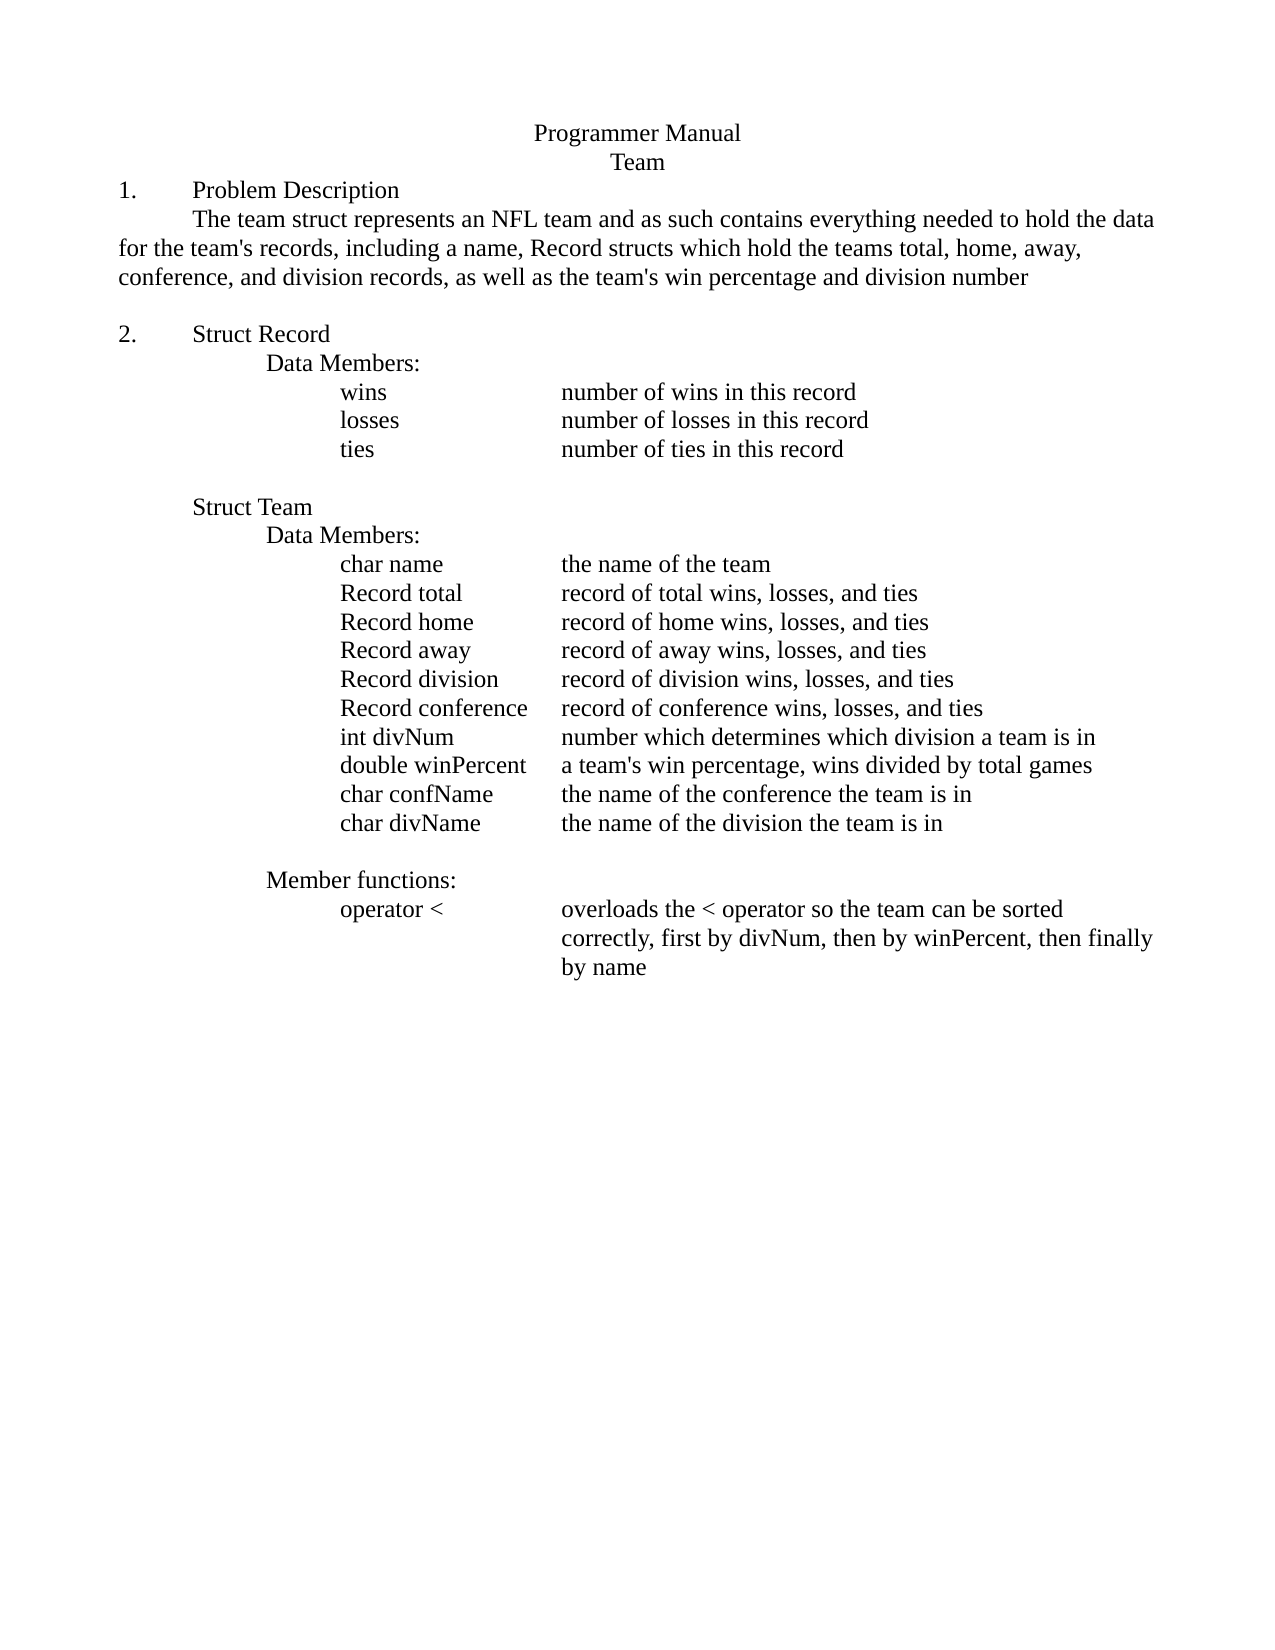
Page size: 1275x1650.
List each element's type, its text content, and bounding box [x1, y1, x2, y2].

text int divNum number which determines which division a team is in [118, 722, 1157, 751]
text 2. Struct Record [118, 319, 1157, 348]
text Team [118, 147, 1157, 176]
text char divName the name of the division the team is in [118, 808, 1157, 837]
text Record division record of division wins, losses, and ties [118, 664, 1157, 693]
text losses number of losses in this record [118, 406, 1157, 434]
text double winPercent a team's win percentage, wins divided by total games [118, 751, 1157, 779]
text Record away record of away wins, losses, and ties [118, 636, 1157, 664]
text Record home record of home wins, losses, and ties [118, 607, 1157, 636]
text ties number of ties in this record [118, 434, 1157, 463]
text Programmer Manual [118, 118, 1157, 147]
text Member functions: [118, 866, 1157, 894]
text Record conference record of conference wins, losses, and ties [118, 693, 1157, 722]
text char name the name of the team [118, 549, 1157, 578]
text Data Members: [118, 521, 1157, 549]
text The team struct represents an NFL team and as such contains everything needed to hold the data for the team's records, including a name, Record structs which hold the teams total, home, away, conference, and division records, as well as the team's win percentage and division number [118, 204, 1157, 291]
text Struct Team [118, 492, 1157, 521]
text operator < overloads the < operator so the team can be sorted correctly, first by divNum, then by winPercent, then finally by name [118, 894, 1157, 981]
text 1. Problem Description [118, 176, 1157, 204]
text Record total record of total wins, losses, and ties [118, 578, 1157, 607]
text Data Members: [118, 348, 1157, 377]
text char confName the name of the conference the team is in [118, 779, 1157, 808]
text wins number of wins in this record [118, 377, 1157, 406]
